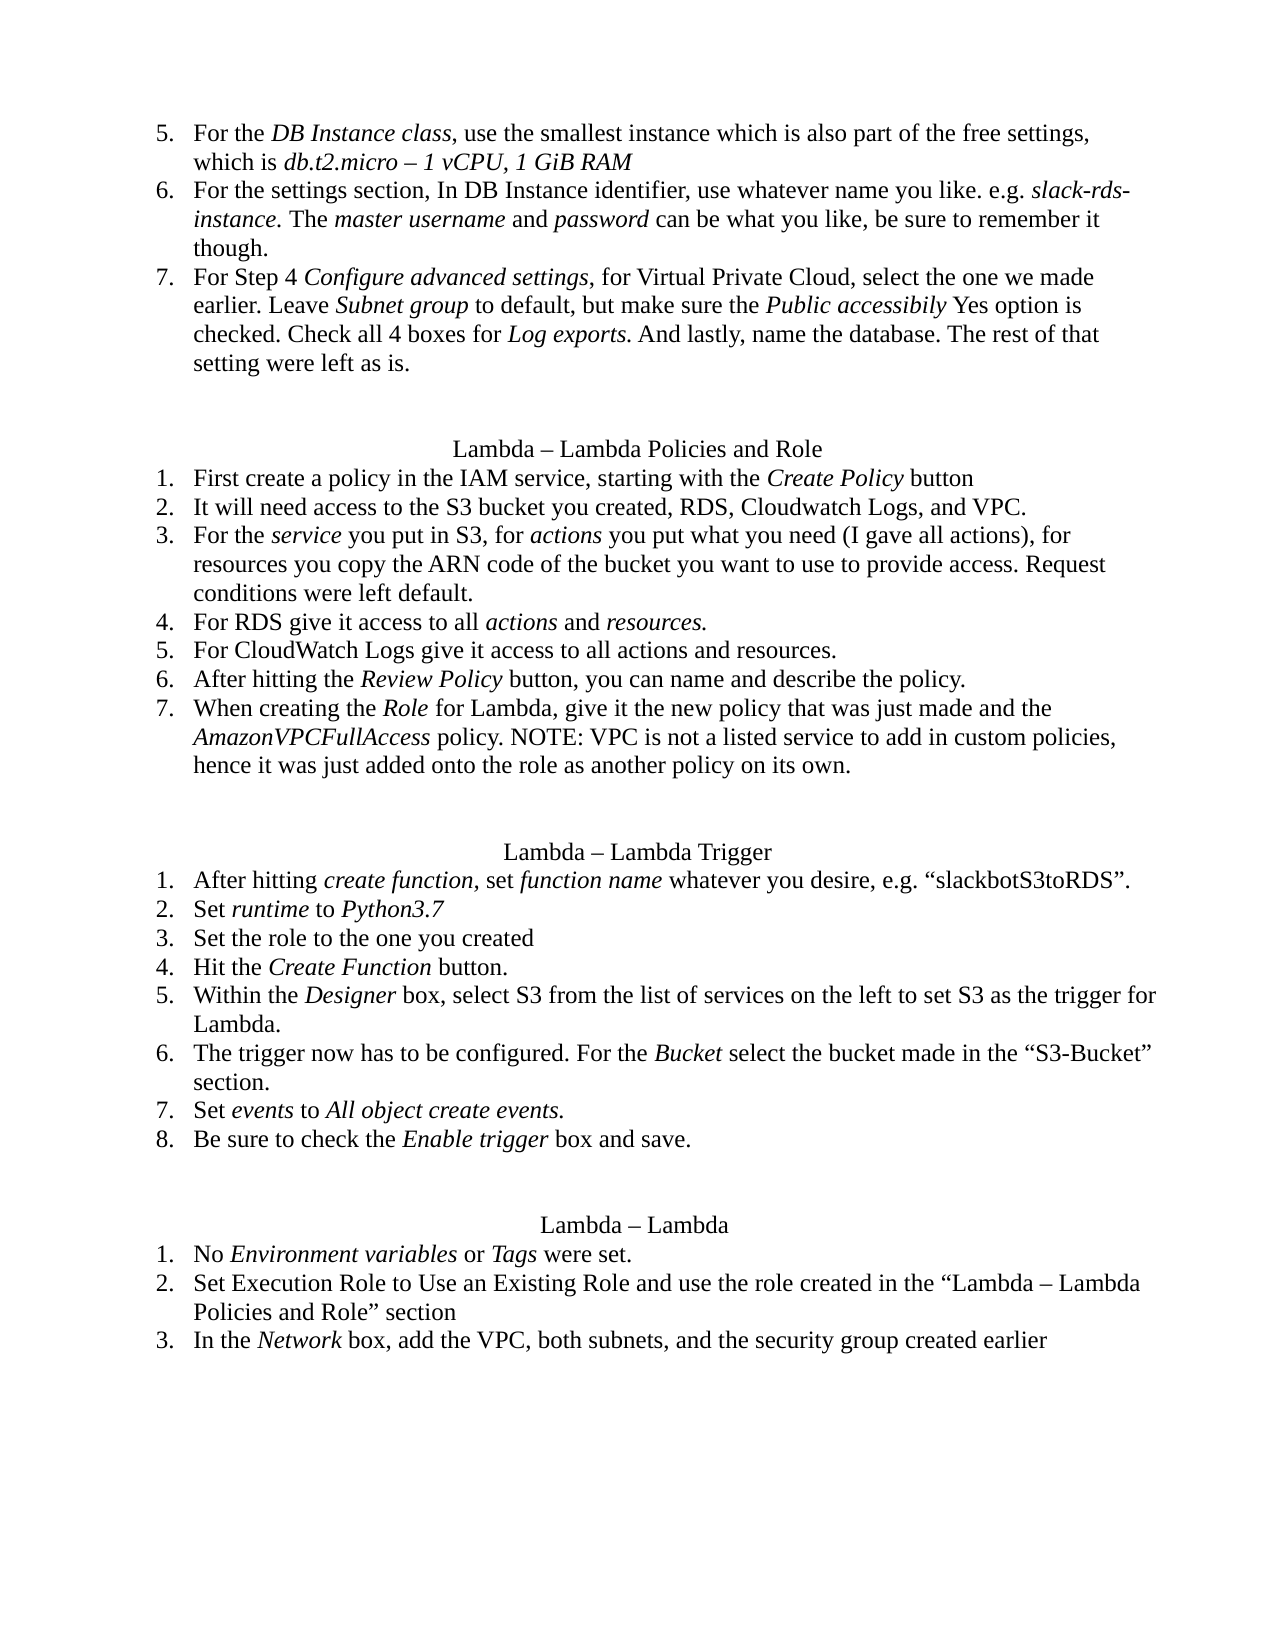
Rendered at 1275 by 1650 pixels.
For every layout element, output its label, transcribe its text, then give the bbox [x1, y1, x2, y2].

list It will need access to the S3 bucket you created, RDS, Cloudwatch Logs, and VPC. [156, 492, 1157, 521]
list Set runtime to Python3.7 [156, 894, 1157, 923]
list Hit the Create Function button. [156, 952, 1157, 981]
list When creating the Role for Lambda, give it the new policy that was just made and the AmazonVPCFullAccess policy. NOTE: VPC is not a listed service to add in custom policies, hence it was just added onto the role as another policy on its own. [156, 693, 1157, 779]
list For RDS give it access to all actions and resources. [156, 607, 1157, 636]
text Lambda – Lambda [118, 1211, 1157, 1239]
list After hitting create function, set function name whatever you desire, e.g. “slackbotS3toRDS”. [156, 866, 1157, 894]
list Be sure to check the Enable trigger box and save. [156, 1124, 1157, 1153]
list In the Network box, add the VPC, both subnets, and the security group created earlier [156, 1326, 1157, 1354]
list For the service you put in S3, for actions you put what you need (I gave all actions), for resources you copy the ARN code of the bucket you want to use to provide access. Request conditions were left default. [156, 521, 1157, 607]
list For the settings section, In DB Instance identifier, use whatever name you like. e.g. slack-rds-instance. The master username and password can be what you like, be sure to remember it though. [156, 176, 1157, 262]
list Set events to All object create events. [156, 1096, 1157, 1124]
list Within the Designer box, select S3 from the list of services on the left to set S3 as the trigger for Lambda. [156, 981, 1157, 1038]
list No Environment variables or Tags were set. [156, 1239, 1157, 1268]
list Set Execution Role to Use an Existing Role and use the role created in the “Lambda – Lambda Policies and Role” section [156, 1268, 1157, 1326]
list For CloudWatch Logs give it access to all actions and resources. [156, 636, 1157, 664]
text Lambda – Lambda Trigger [118, 837, 1157, 866]
list The trigger now has to be configured. For the Bucket select the bucket made in the “S3-Bucket” section. [156, 1038, 1157, 1096]
list First create a policy in the IAM service, starting with the Create Policy button [156, 463, 1157, 492]
list For the DB Instance class, use the smallest instance which is also part of the free settings, which is db.t2.micro – 1 vCPU, 1 GiB RAM [156, 118, 1157, 176]
list After hitting the Review Policy button, you can name and describe the policy. [156, 664, 1157, 693]
list For Step 4 Configure advanced settings, for Virtual Private Cloud, select the one we made earlier. Leave Subnet group to default, but make sure the Public accessibily Yes option is checked. Check all 4 boxes for Log exports. And lastly, name the database. The rest of that setting were left as is. [156, 262, 1157, 377]
list Set the role to the one you created [156, 923, 1157, 952]
text Lambda – Lambda Policies and Role [118, 434, 1157, 463]
